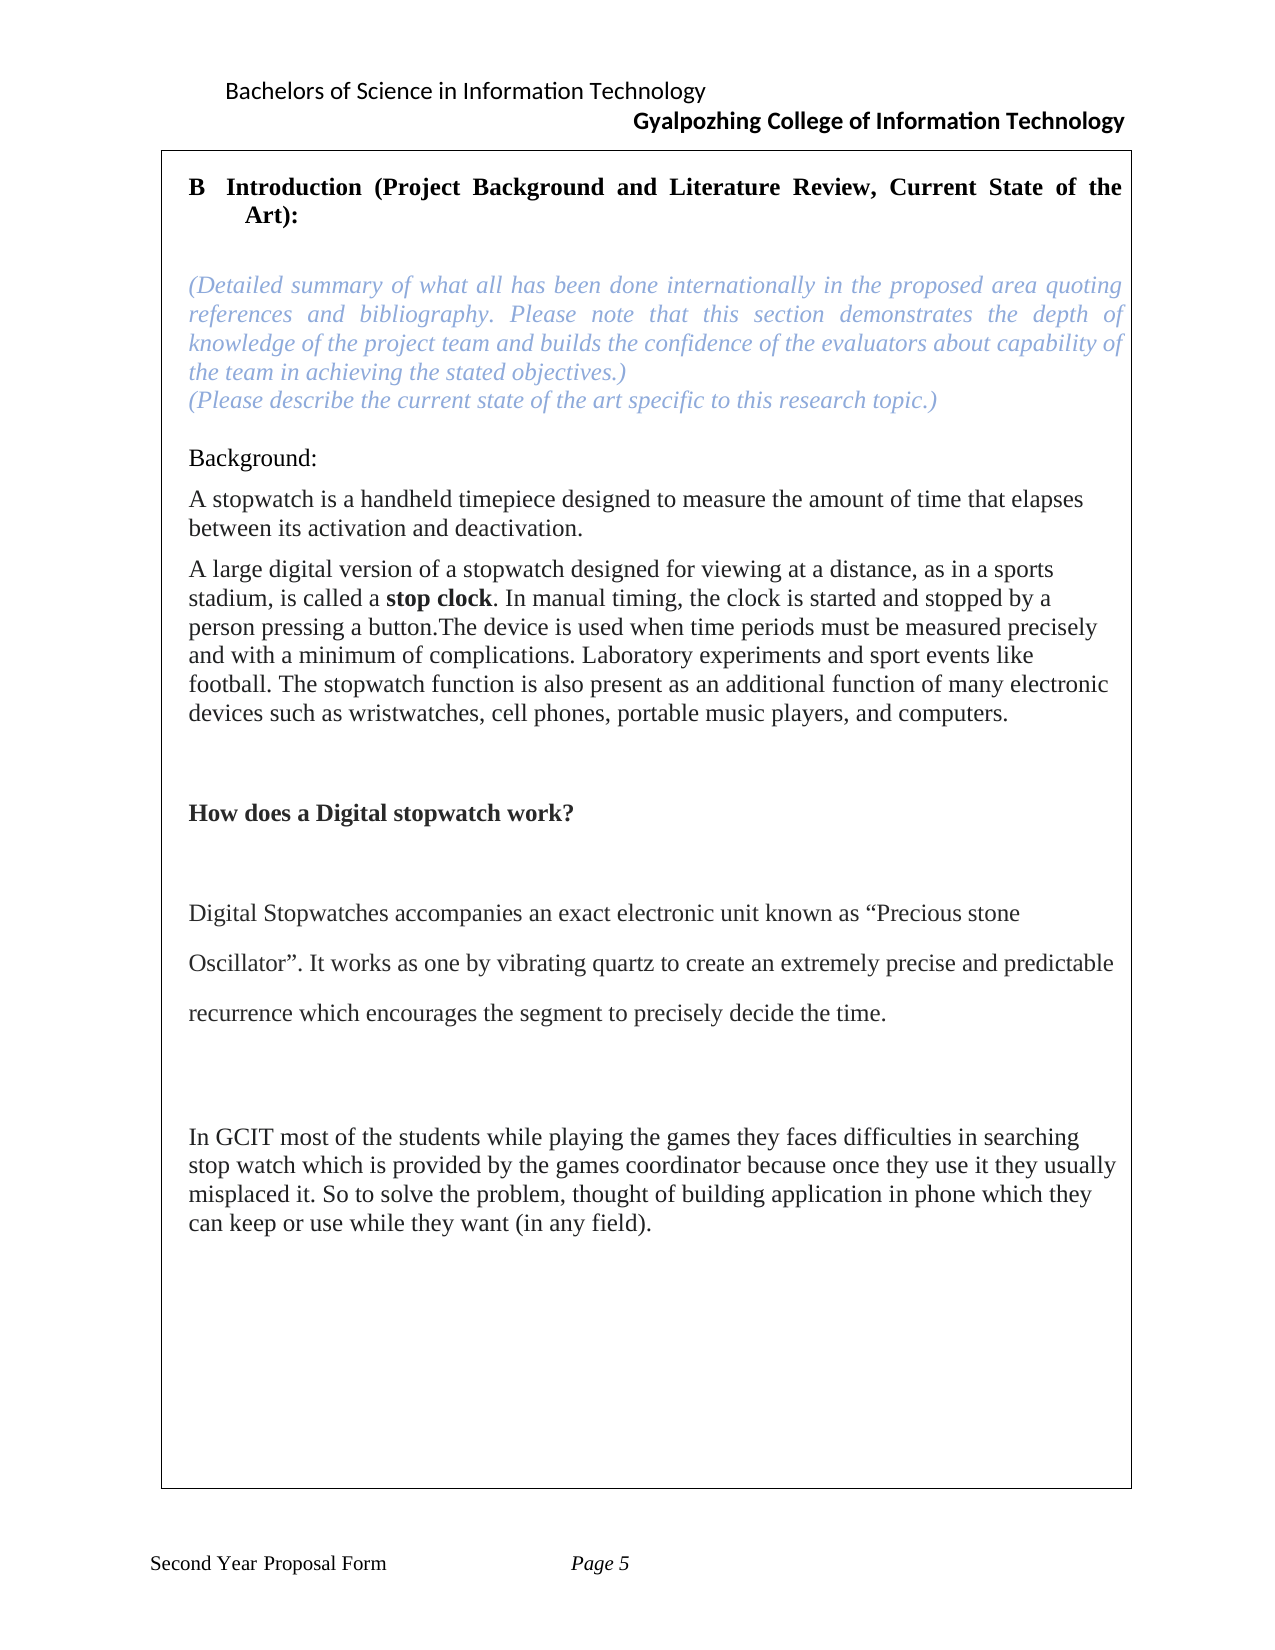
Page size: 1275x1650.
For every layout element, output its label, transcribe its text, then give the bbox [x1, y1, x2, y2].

table_header Introduction (Project Background and Literature Review, Current State of the Art): (Detailed summary of what all has been done internationally in the proposed area quoting references and bibliography. Please note that this section demonstrates the depth of knowledge of the project team and builds the confidence of the evaluators about capability of the team in achieving the stated objectives.) (Please describe the current state of the art specific to this research topic.) Background: A stopwatch is a handheld timepiece designed to measure the amount of time that elapses between its activation and deactivation. A large digital version of a stopwatch designed for viewing at a distance, as in a sports stadium, is called a stop clock. In manual timing, the clock is started and stopped by a person pressing a button.The device is used when time periods must be measured precisely and with a minimum of complications. Laboratory experiments and sport events like football. The stopwatch function is also present as an additional function of many electronic devices such as wristwatches, cell phones, portable music players, and computers. How does a Digital stopwatch work? Digital Stopwatches accompanies an exact electronic unit known as “Precious stone Oscillator”. It works as one by vibrating quartz to create an extremely precise and predictable recurrence which encourages the segment to precisely decide the time. In GCIT most of the students while playing the games they faces difficulties in searching stop watch which is provided by the games coordinator because once they use it they usually misplaced it. So to solve the problem, thought of building application in phone which they can keep or use while they want (in any field). [162, 151, 1131, 1488]
